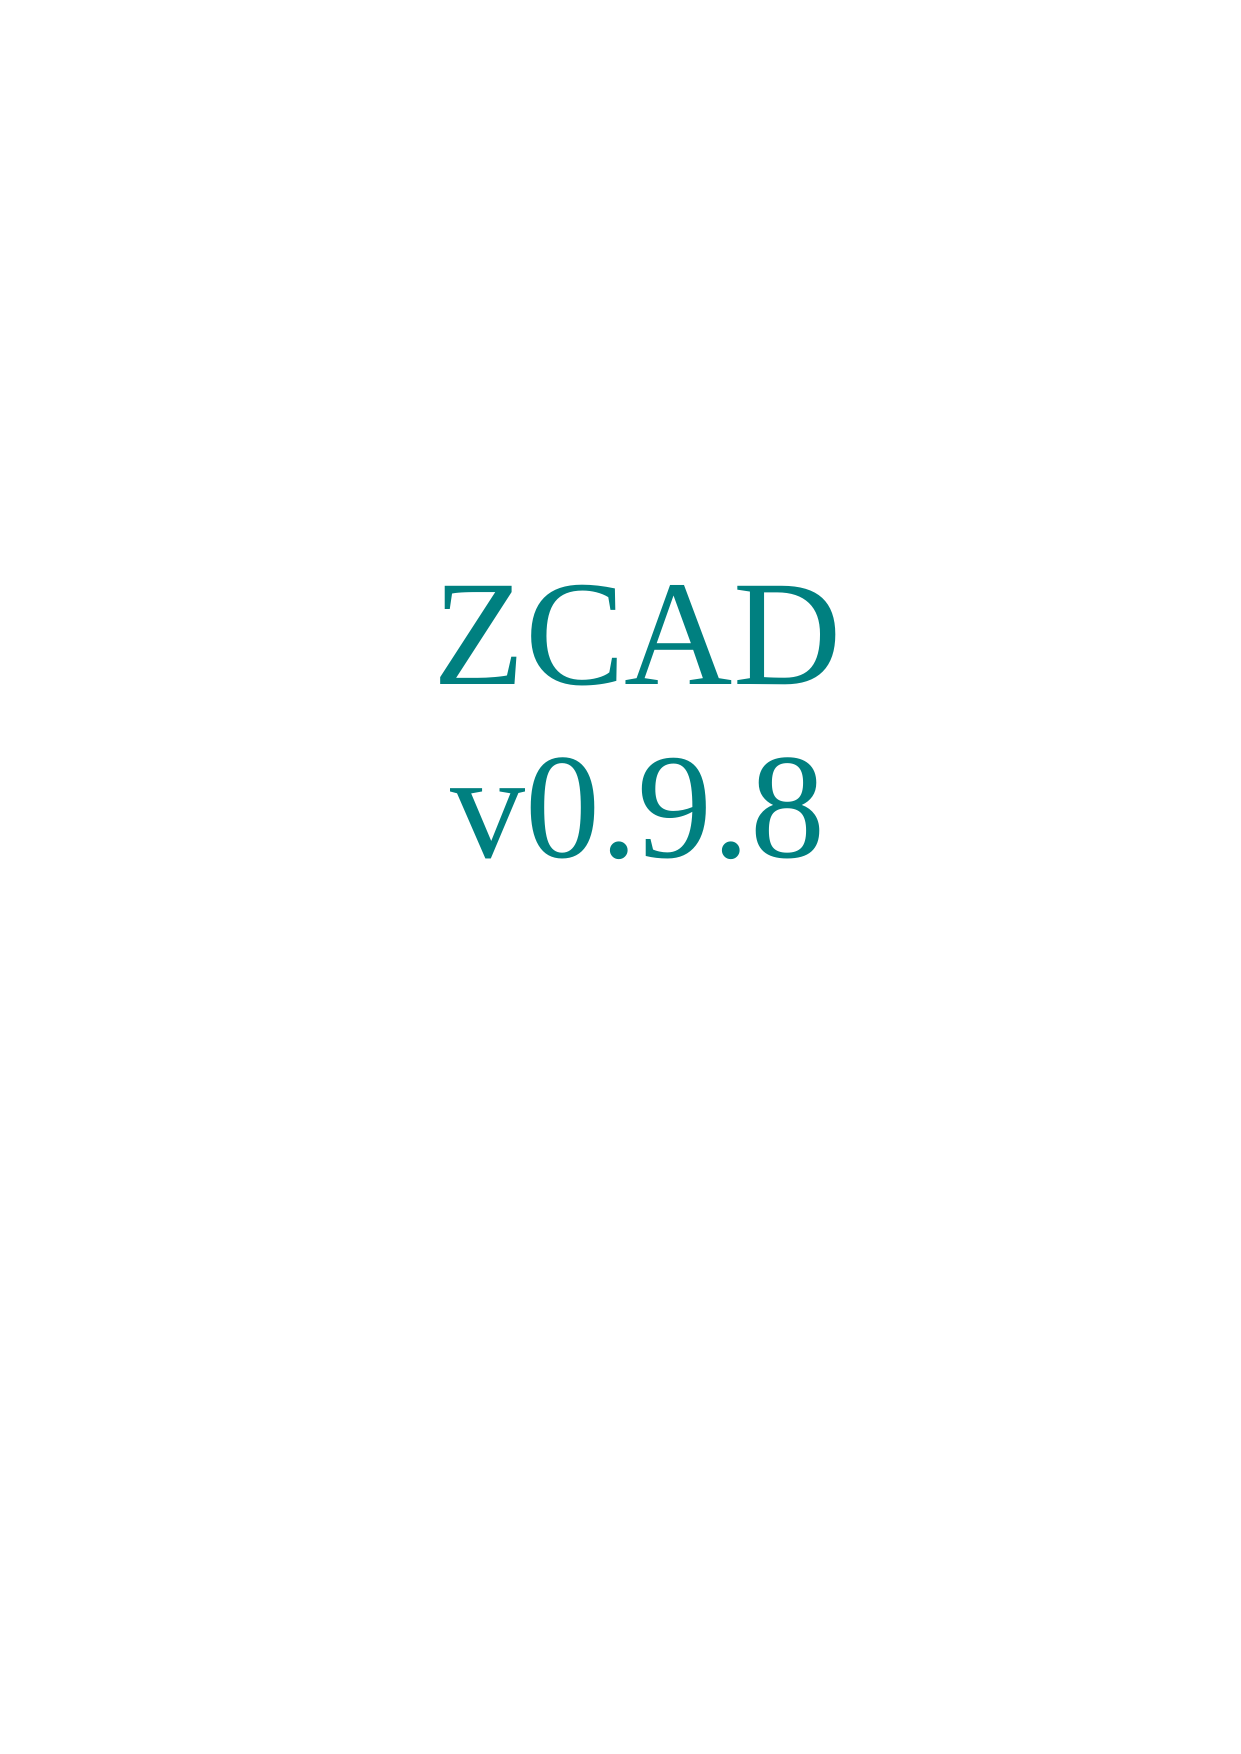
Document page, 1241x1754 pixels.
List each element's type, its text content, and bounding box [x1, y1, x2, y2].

text v0.9.8 [150, 717, 1125, 890]
text ZCAD [150, 545, 1125, 717]
